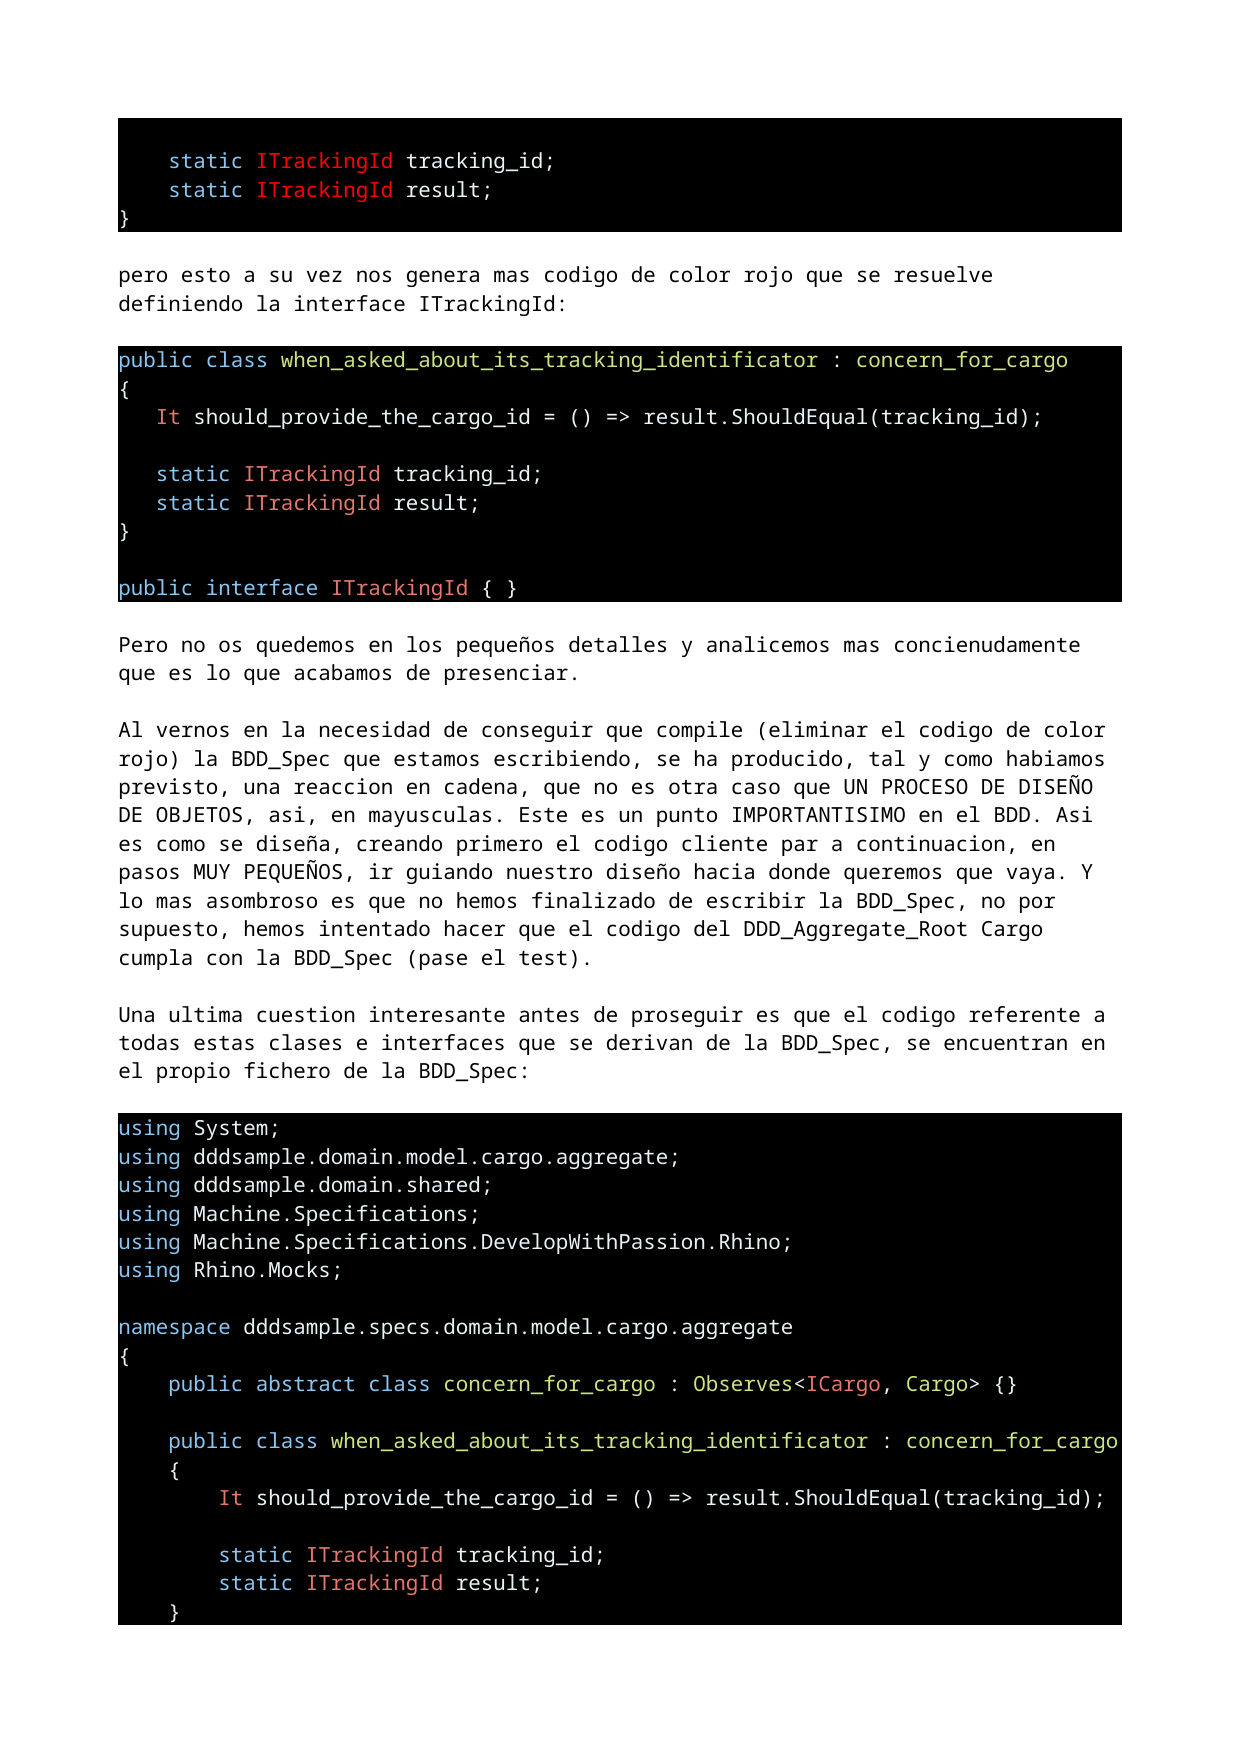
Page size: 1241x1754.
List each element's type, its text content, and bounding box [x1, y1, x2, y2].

text public class when_asked_about_its_tracking_identificator : concern_for_cargo [118, 1426, 1122, 1455]
text } [118, 1597, 1122, 1625]
text Pero no os quedemos en los pequeños detalles y analicemos mas concienudamente que es lo que acabamos de presenciar. [118, 630, 1122, 687]
text static ITrackingId result; [118, 1568, 1122, 1597]
text } [118, 203, 1122, 232]
text using Rhino.Mocks; [118, 1256, 1122, 1284]
text using dddsample.domain.shared; [118, 1170, 1122, 1199]
text static ITrackingId tracking_id; [118, 1540, 1122, 1568]
text It should_provide_the_cargo_id = () => result.ShouldEqual(tracking_id); [118, 402, 1122, 431]
text using dddsample.domain.model.cargo.aggregate; [118, 1142, 1122, 1170]
text static ITrackingId tracking_id; [118, 147, 1122, 175]
text pero esto a su vez nos genera mas codigo de color rojo que se resuelve definiendo la interface ITrackingId: [118, 260, 1122, 317]
text } [118, 516, 1122, 545]
text namespace dddsample.specs.domain.model.cargo.aggregate [118, 1312, 1122, 1341]
text static ITrackingId result; [118, 175, 1122, 203]
text public interface ITrackingId { } [118, 573, 1122, 602]
text using Machine.Specifications; [118, 1199, 1122, 1227]
text { [118, 1341, 1122, 1369]
text static ITrackingId tracking_id; [118, 459, 1122, 488]
text { [118, 374, 1122, 402]
text public class when_asked_about_its_tracking_identificator : concern_for_cargo [118, 346, 1122, 374]
text using Machine.Specifications.DevelopWithPassion.Rhino; [118, 1227, 1122, 1256]
text Una ultima cuestion interesante antes de proseguir es que el codigo referente a todas estas clases e interfaces que se derivan de la BDD_Spec, se encuentran en el propio fichero de la BDD_Spec: [118, 1000, 1122, 1085]
text public abstract class concern_for_cargo : Observes<ICargo, Cargo> {} [118, 1369, 1122, 1398]
text Al vernos en la necesidad de conseguir que compile (eliminar el codigo de color rojo) la BDD_Spec que estamos escribiendo, se ha producido, tal y como habiamos previsto, una reaccion en cadena, que no es otra caso que UN PROCESO DE DISEÑO DE OBJETOS, asi, en mayusculas. Este es un punto IMPORTANTISIMO en el BDD. Asi es como se diseña, creando primero el codigo cliente par a continuacion, en pasos MUY PEQUEÑOS, ir guiando nuestro diseño hacia donde queremos que vaya. Y lo mas asombroso es que no hemos finalizado de escribir la BDD_Spec, no por supuesto, hemos intentado hacer que el codigo del DDD_Aggregate_Root Cargo cumpla con la BDD_Spec (pase el test). [118, 715, 1122, 971]
text { [118, 1455, 1122, 1483]
text It should_provide_the_cargo_id = () => result.ShouldEqual(tracking_id); [118, 1483, 1122, 1512]
text using System; [118, 1113, 1122, 1142]
text static ITrackingId result; [118, 488, 1122, 516]
